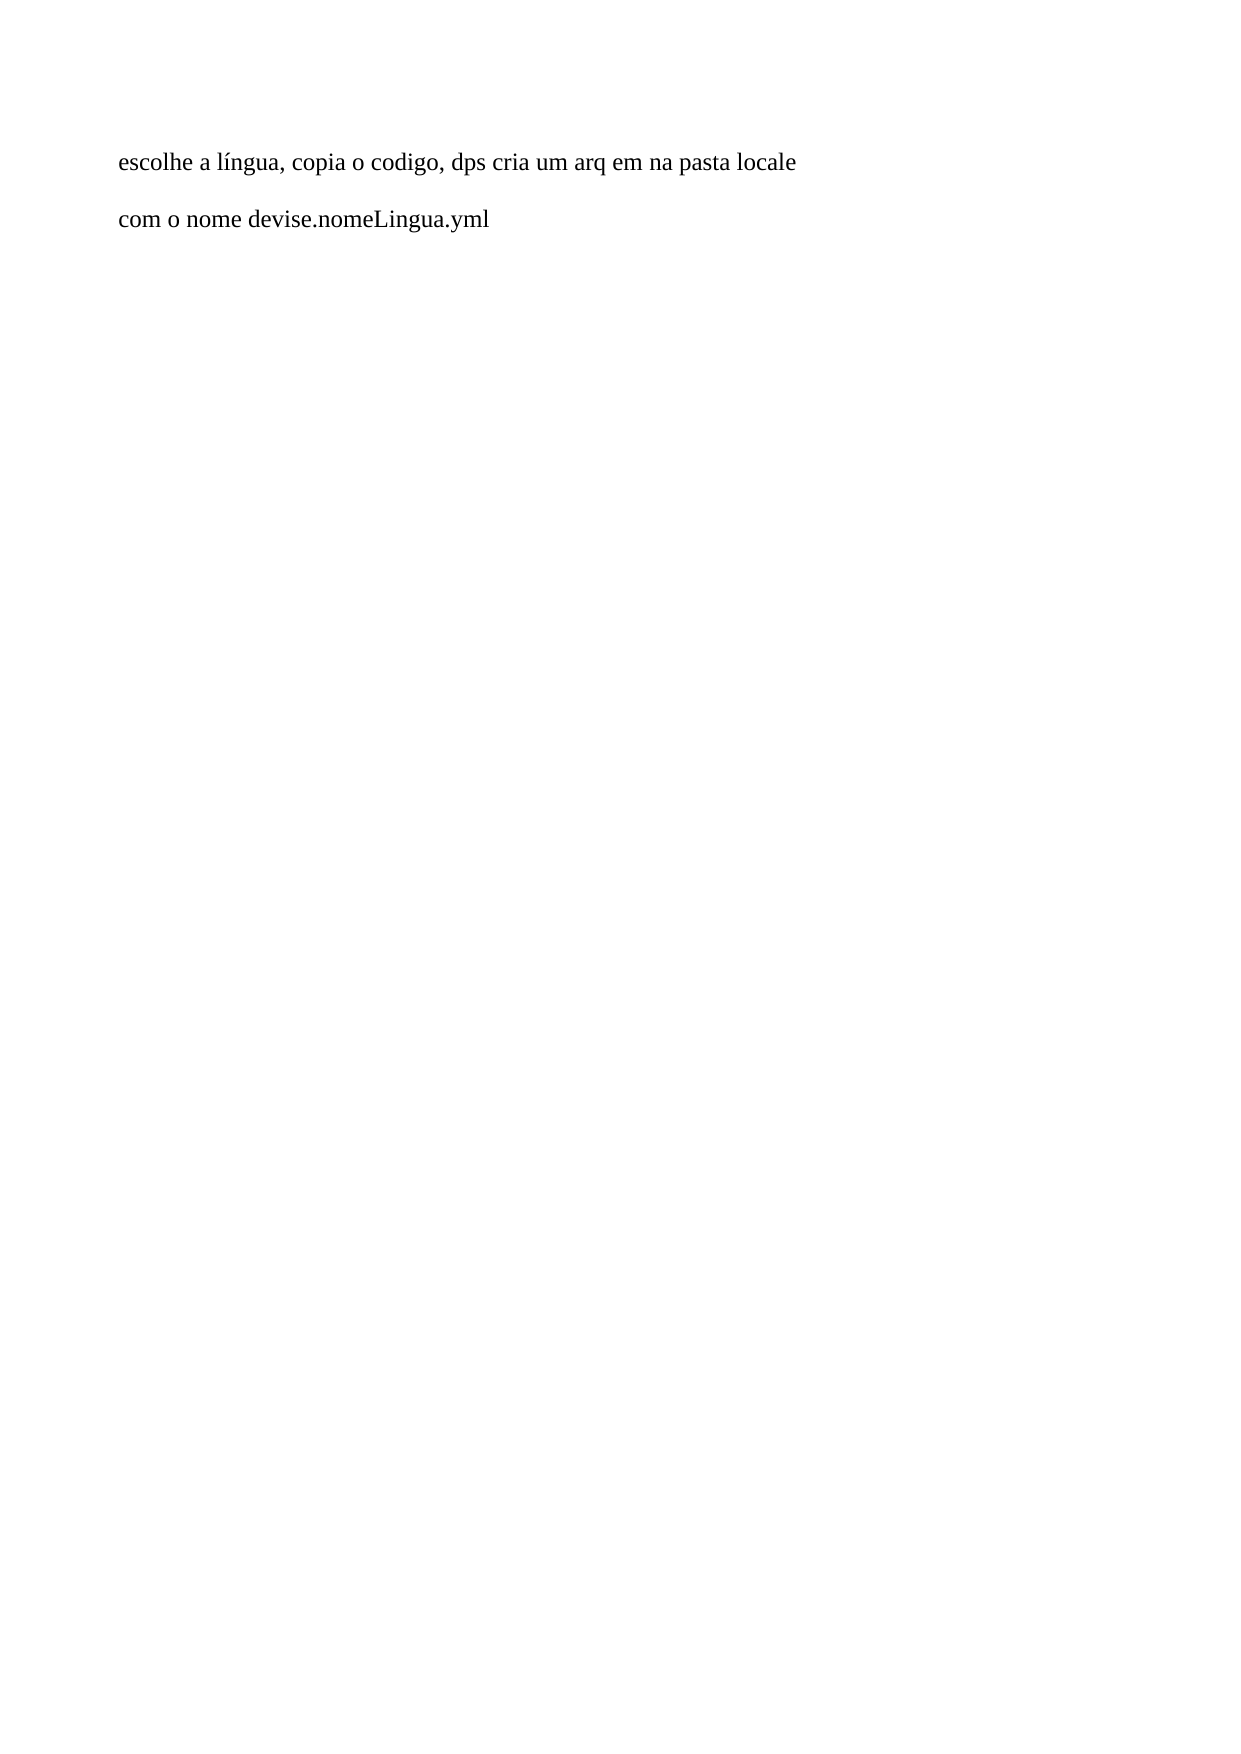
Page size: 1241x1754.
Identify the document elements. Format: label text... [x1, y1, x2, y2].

text escolhe a língua, copia o codigo, dps cria um arq em na pasta locale [118, 147, 1122, 176]
text com o nome devise.nomeLingua.yml [118, 204, 1122, 233]
